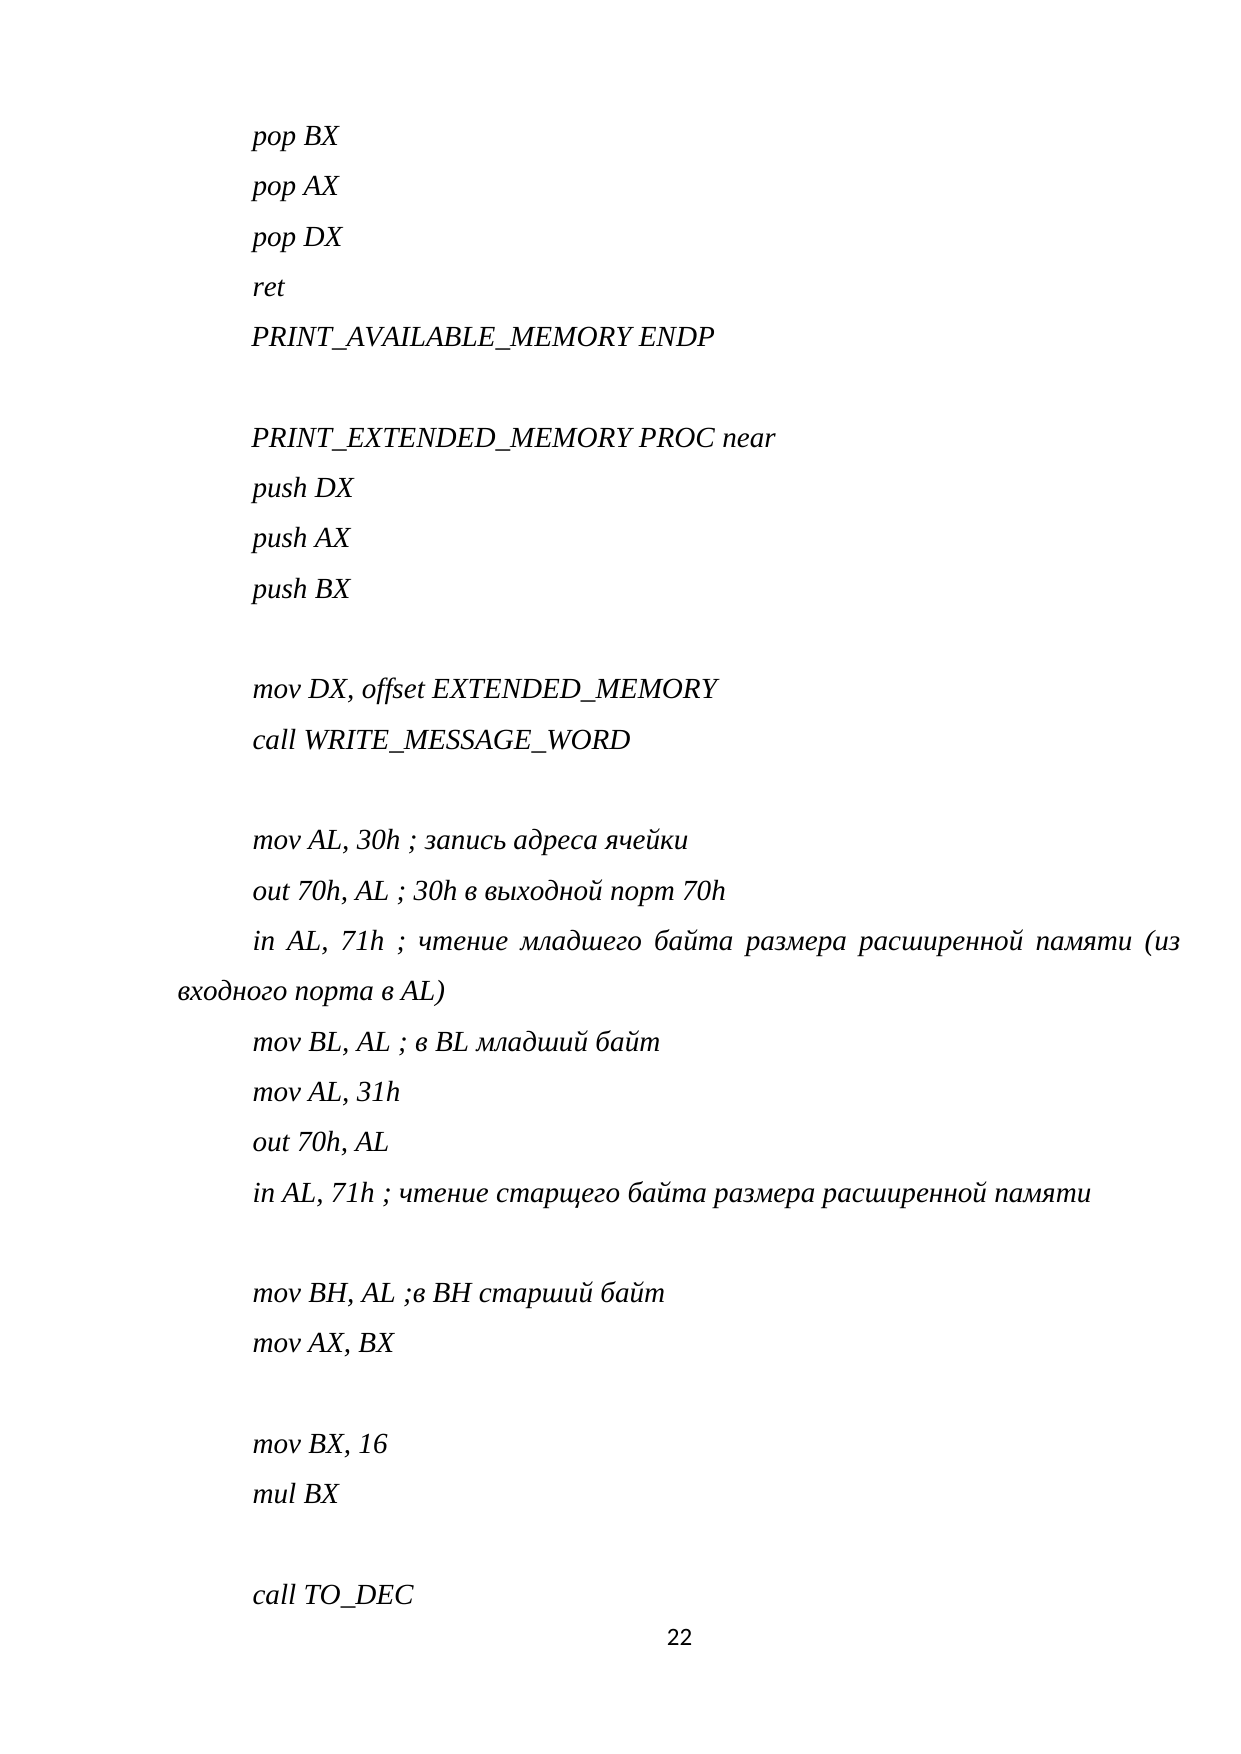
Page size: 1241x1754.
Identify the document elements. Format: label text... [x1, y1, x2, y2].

text ret [177, 269, 1181, 303]
text mov DX, offset EXTENDED_MEMORY [177, 672, 1181, 705]
text mov BH, AL ;в BH старший байт [177, 1275, 1181, 1309]
text in AL, 71h ; чтение младшего байта размера расширенной памяти (из входного порта в AL) [177, 923, 1181, 1007]
text mul BX [177, 1477, 1181, 1510]
text pop AX [177, 168, 1181, 202]
text push AX [177, 521, 1181, 554]
text push BX [177, 571, 1181, 604]
text out 70h, AL [177, 1124, 1181, 1158]
text push DX [177, 470, 1181, 504]
text call TO_DEC [177, 1577, 1181, 1611]
text mov AL, 31h [177, 1074, 1181, 1108]
text PRINT_AVAILABLE_MEMORY ENDP [177, 319, 1181, 353]
text pop BX [177, 118, 1181, 152]
text PRINT_EXTENDED_MEMORY PROC near [177, 420, 1181, 453]
text pop DX [177, 219, 1181, 252]
text mov AL, 30h ; запись адреса ячейки [177, 822, 1181, 856]
text mov BX, 16 [177, 1426, 1181, 1460]
text mov BL, AL ; в BL младший байт [177, 1024, 1181, 1057]
text in AL, 71h ; чтение старщего байта размера расширенной памяти [177, 1175, 1181, 1208]
text mov AX, BX [177, 1326, 1181, 1359]
text out 70h, AL ; 30h в выходной порт 70h [177, 873, 1181, 906]
text call WRITE_MESSAGE_WORD [177, 722, 1181, 755]
